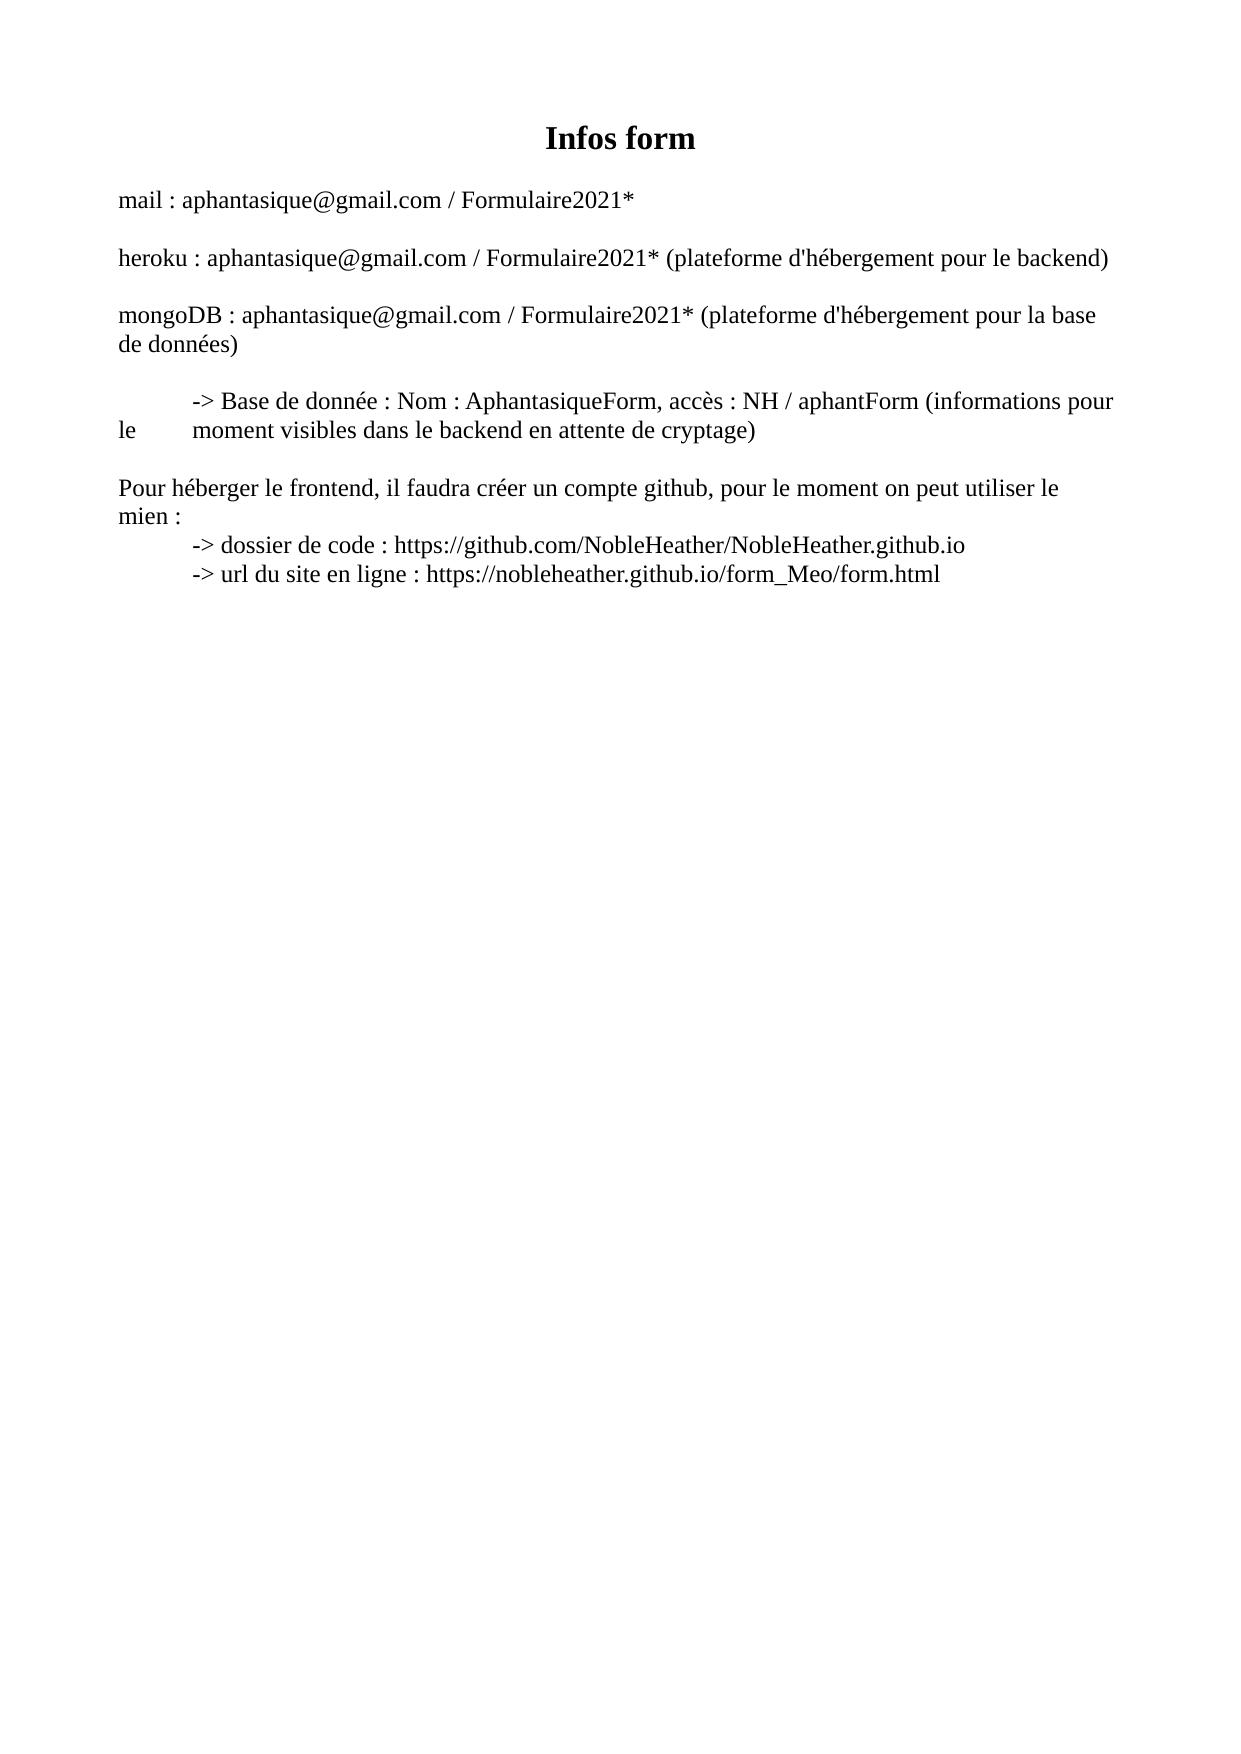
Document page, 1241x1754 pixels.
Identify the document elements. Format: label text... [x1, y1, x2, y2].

text heroku : aphantasique@gmail.com / Formulaire2021* (plateforme d'hébergement pour le backend) [118, 243, 1122, 271]
text -> url du site en ligne : https://nobleheather.github.io/form_Meo/form.html [118, 559, 1122, 588]
text Infos form [118, 118, 1122, 156]
text -> dossier de code : https://github.com/NobleHeather/NobleHeather.github.io [118, 530, 1122, 559]
text mongoDB : aphantasique@gmail.com / Formulaire2021* (plateforme d'hébergement pour la base de données) [118, 300, 1122, 358]
text mail : aphantasique@gmail.com / Formulaire2021* [118, 185, 1122, 214]
text -> Base de donnée : Nom : AphantasiqueForm, accès : NH / aphantForm (informations pour le moment visibles dans le backend en attente de cryptage) [118, 386, 1122, 444]
text Pour héberger le frontend, il faudra créer un compte github, pour le moment on peut utiliser le mien : [118, 473, 1122, 530]
